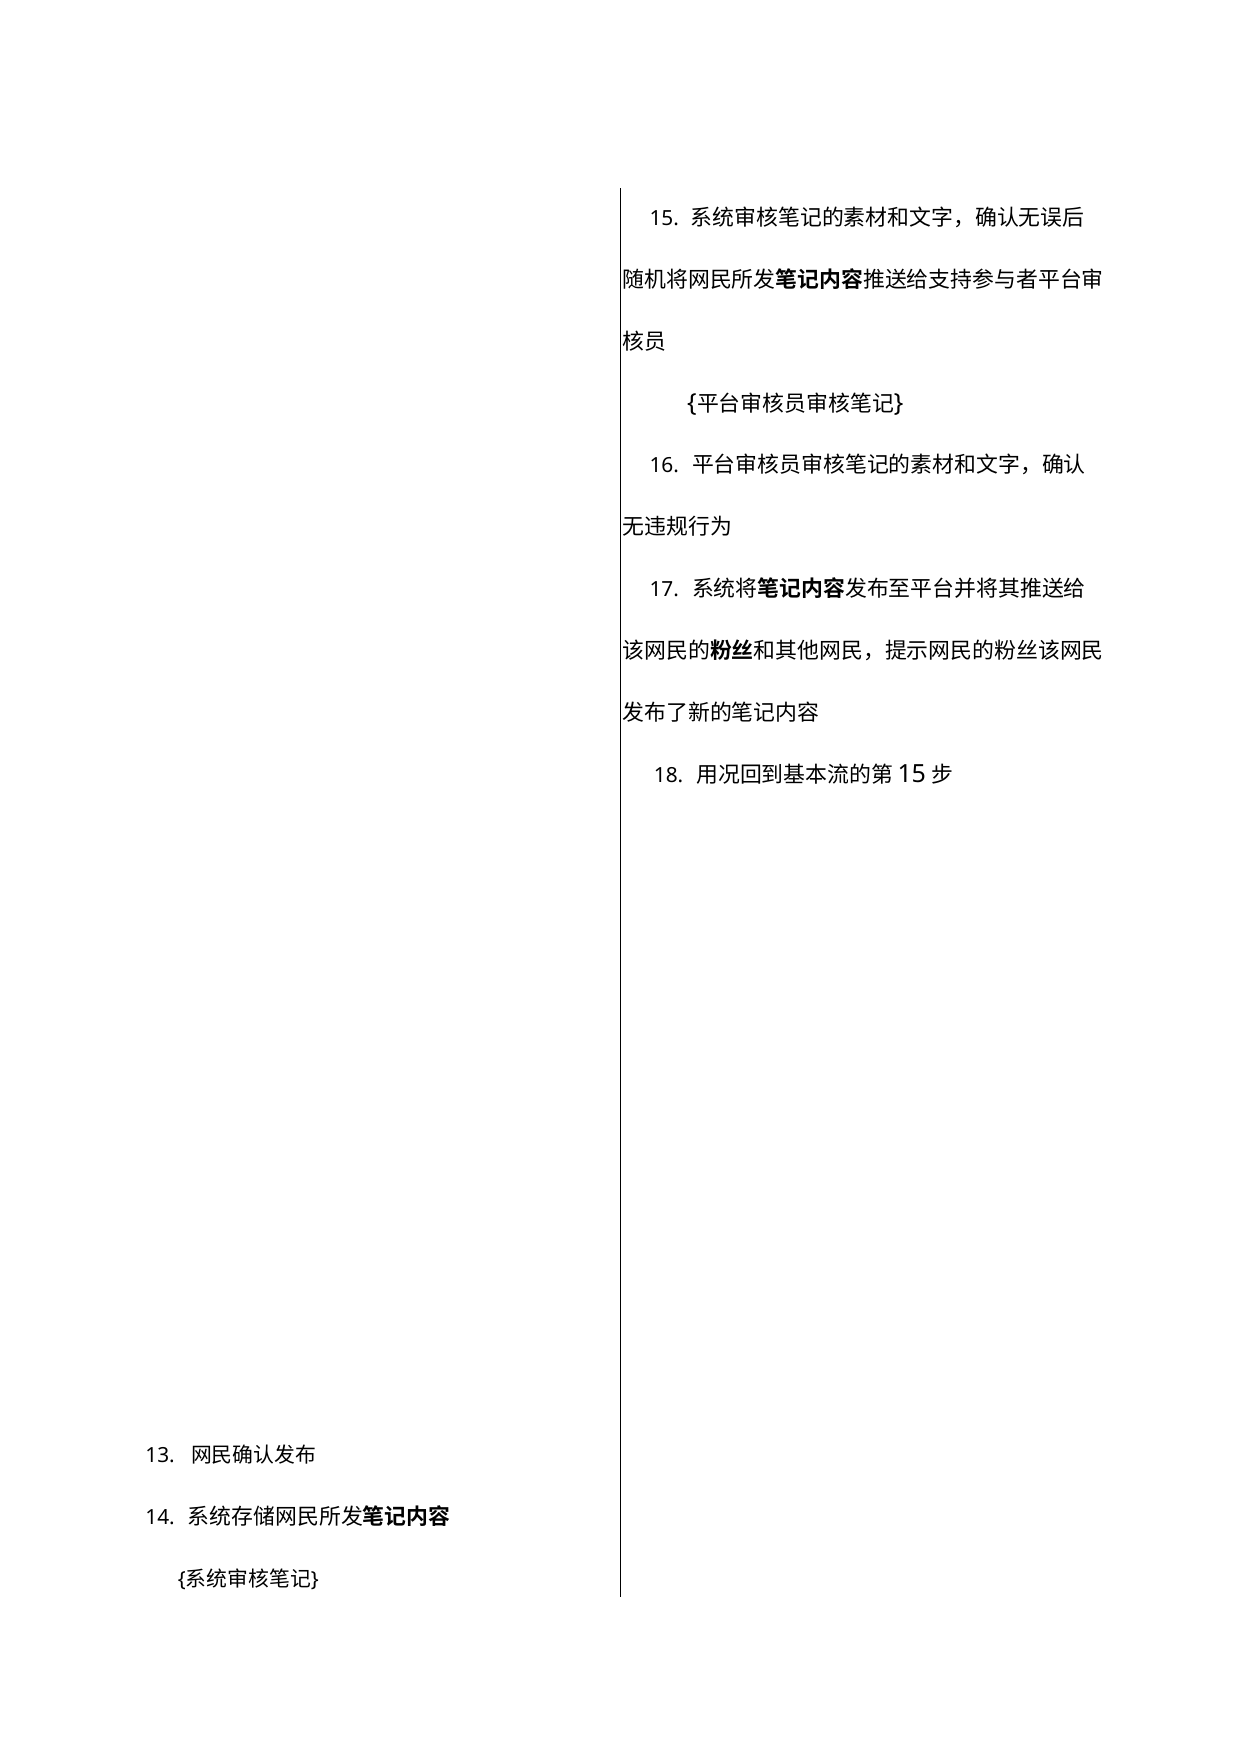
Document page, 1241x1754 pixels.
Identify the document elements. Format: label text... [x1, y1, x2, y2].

text 无违规行为 [622, 497, 1122, 544]
text 随机将网民所发笔记内容推送给支持参与者平台审 [622, 249, 1122, 297]
text {系统审核笔记} [118, 1549, 618, 1596]
text 13. 网民确认发布 [118, 1425, 618, 1472]
text {平台审核员审核笔记} [622, 373, 1122, 421]
text 14. 系统存储网民所发笔记内容 [118, 1487, 618, 1534]
text 15. 系统审核笔记的素材和文字，确认无误后 [622, 188, 1122, 235]
text 发布了新的笔记内容 [622, 683, 1122, 730]
text 该网民的粉丝和其他网民，提示网民的粉丝该网民 [622, 621, 1122, 668]
text 16. 平台审核员审核笔记的素材和文字，确认 [622, 435, 1122, 482]
text 17. 系统将笔记内容发布至平台并将其推送给 [622, 559, 1122, 606]
text 核员 [622, 311, 1122, 359]
text 18. 用况回到基本流的第15步 [622, 744, 1122, 792]
